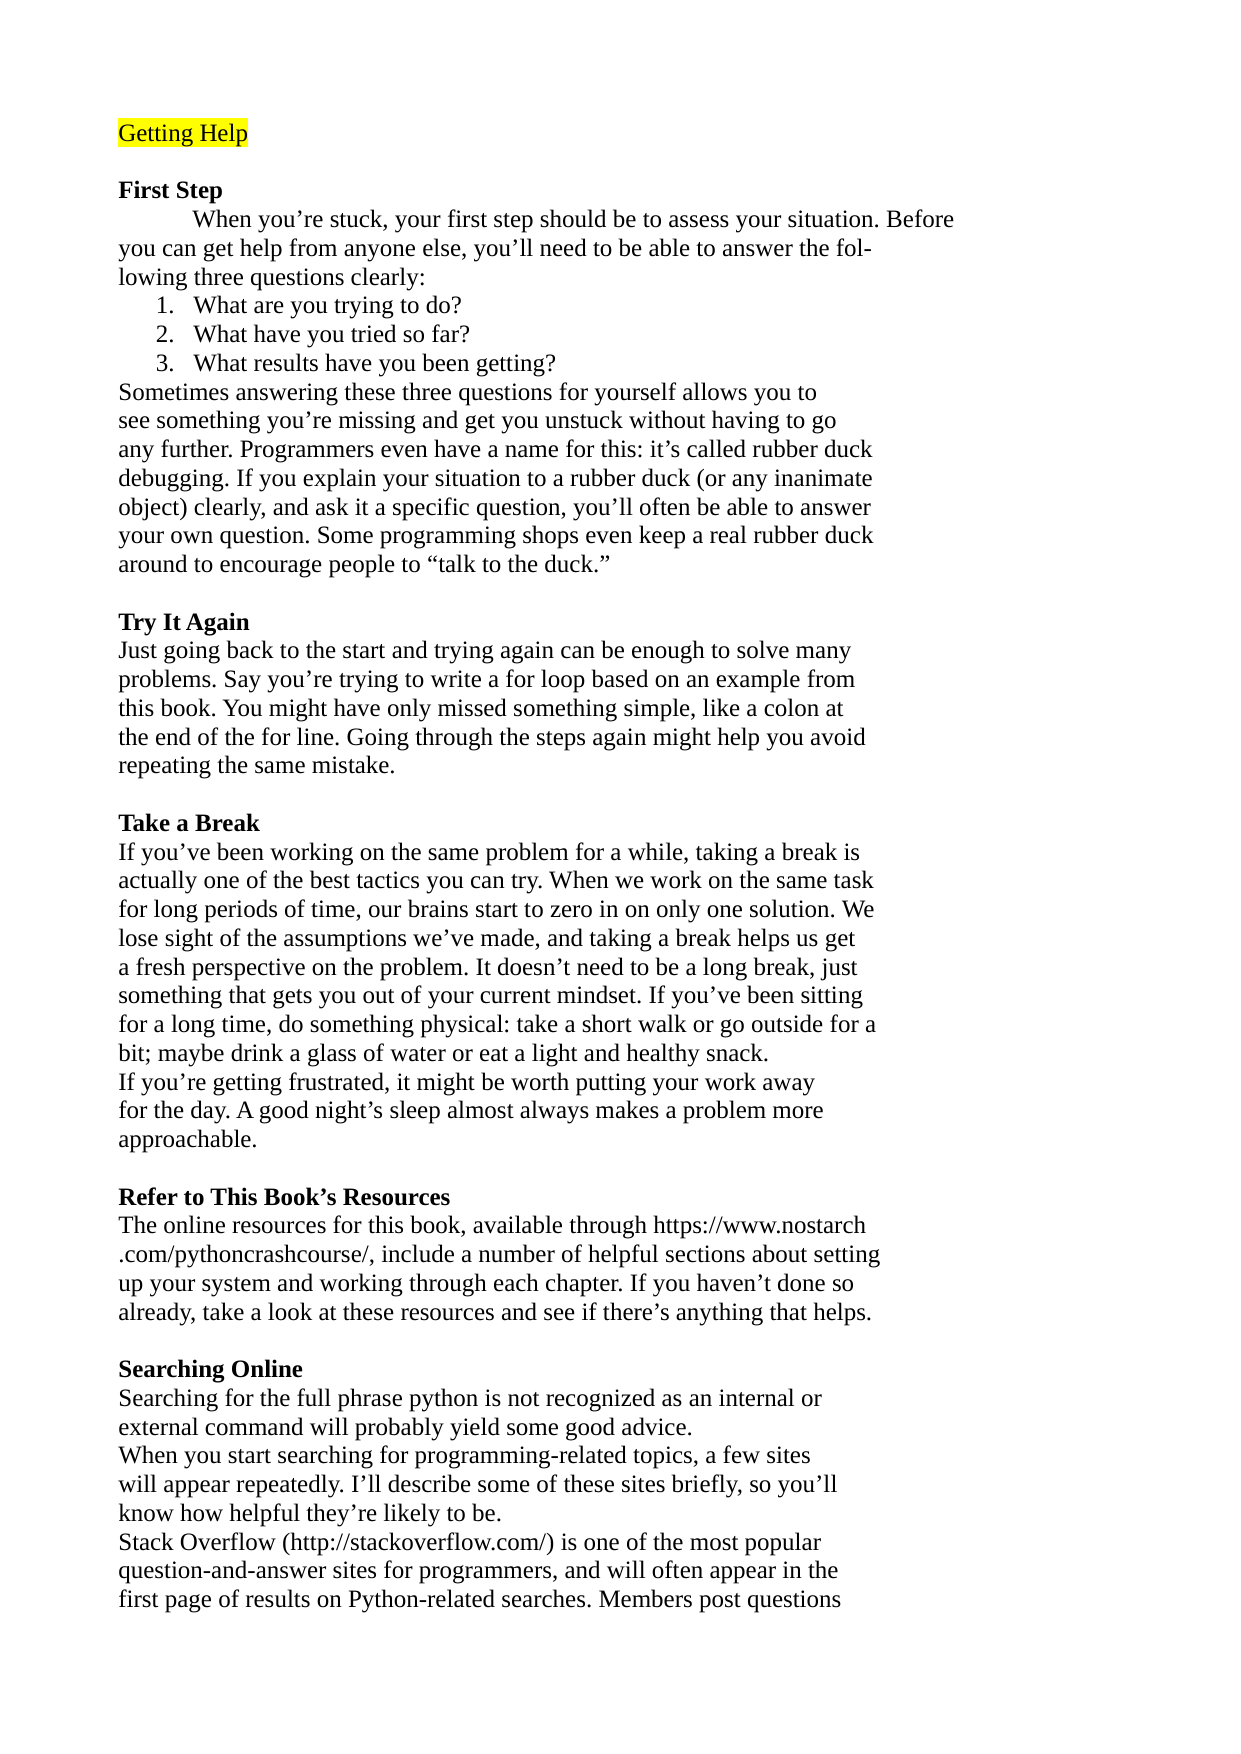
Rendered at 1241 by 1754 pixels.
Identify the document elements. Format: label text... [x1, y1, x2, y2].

text you can get help from anyone else, you’ll need to be able to answer the fol- [118, 233, 1122, 262]
text bit; maybe drink a glass of water or eat a light and healthy snack. [118, 1038, 1122, 1067]
text external command will probably yield some good advice. [118, 1412, 1122, 1441]
text problems. Say you’re trying to write a for loop based on an example from [118, 664, 1122, 693]
text Try It Again [118, 607, 1122, 636]
list What have you tried so far? [156, 319, 1122, 348]
text debugging. If you explain your situation to a rubber duck (or any inanimate [118, 463, 1122, 492]
text lowing three questions clearly: [118, 262, 1122, 291]
text object) clearly, and ask it a specific question, you’ll often be able to answer [118, 492, 1122, 521]
text already, take a look at these resources and see if there’s anything that helps. [118, 1297, 1122, 1326]
text up your system and working through each chapter. If you haven’t done so [118, 1268, 1122, 1297]
list What are you trying to do? [156, 291, 1122, 319]
text know how helpful they’re likely to be. [118, 1498, 1122, 1527]
text First Step [118, 176, 1122, 204]
list What results have you been getting? [156, 348, 1122, 377]
text When you’re stuck, your first step should be to assess your situation. Before [118, 204, 1122, 233]
text Searching Online [118, 1354, 1122, 1383]
text a fresh perspective on the problem. It doesn’t need to be a long break, just [118, 952, 1122, 981]
text for the day. A good night’s sleep almost always makes a problem more [118, 1096, 1122, 1124]
text When you start searching for programming-related topics, a few sites [118, 1441, 1122, 1469]
text any further. Programmers even have a name for this: it’s called rubber duck [118, 434, 1122, 463]
text If you’ve been working on the same problem for a while, taking a break is [118, 837, 1122, 866]
text If you’re getting frustrated, it might be worth putting your work away [118, 1067, 1122, 1096]
text repeating the same mistake. [118, 751, 1122, 779]
text lose sight of the assumptions we’ve made, and taking a break helps us get [118, 923, 1122, 952]
text this book. You might have only missed something simple, like a colon at [118, 693, 1122, 722]
text .com/pythoncrashcourse/, include a number of helpful sections about setting [118, 1239, 1122, 1268]
text Stack Overflow (http://stackoverflow.com/) is one of the most popular [118, 1527, 1122, 1556]
text Sometimes answering these three questions for yourself allows you to [118, 377, 1122, 406]
text Searching for the full phrase python is not recognized as an internal or [118, 1383, 1122, 1412]
text actually one of the best tactics you can try. When we work on the same task [118, 866, 1122, 894]
text your own question. Some programming shops even keep a real rubber duck [118, 521, 1122, 549]
text the end of the for line. Going through the steps again might help you avoid [118, 722, 1122, 751]
text something that gets you out of your current mindset. If you’ve been sitting [118, 981, 1122, 1009]
text The online resources for this book, available through https://www.nostarch [118, 1211, 1122, 1239]
text Refer to This Book’s Resources [118, 1182, 1122, 1211]
text will appear repeatedly. I’ll describe some of these sites briefly, so you’ll [118, 1469, 1122, 1498]
text for long periods of time, our brains start to zero in on only one solution. We [118, 894, 1122, 923]
text see something you’re missing and get you unstuck without having to go [118, 406, 1122, 434]
text approachable. [118, 1124, 1122, 1153]
text around to encourage people to “talk to the duck.” [118, 549, 1122, 578]
text first page of results on Python-related searches. Members post questions [118, 1584, 1122, 1613]
text Take a Break [118, 808, 1122, 837]
text for a long time, do something physical: take a short walk or go outside for a [118, 1009, 1122, 1038]
text Getting Help [118, 118, 1122, 147]
text Just going back to the start and trying again can be enough to solve many [118, 636, 1122, 664]
text question-and-answer sites for programmers, and will often appear in the [118, 1556, 1122, 1584]
